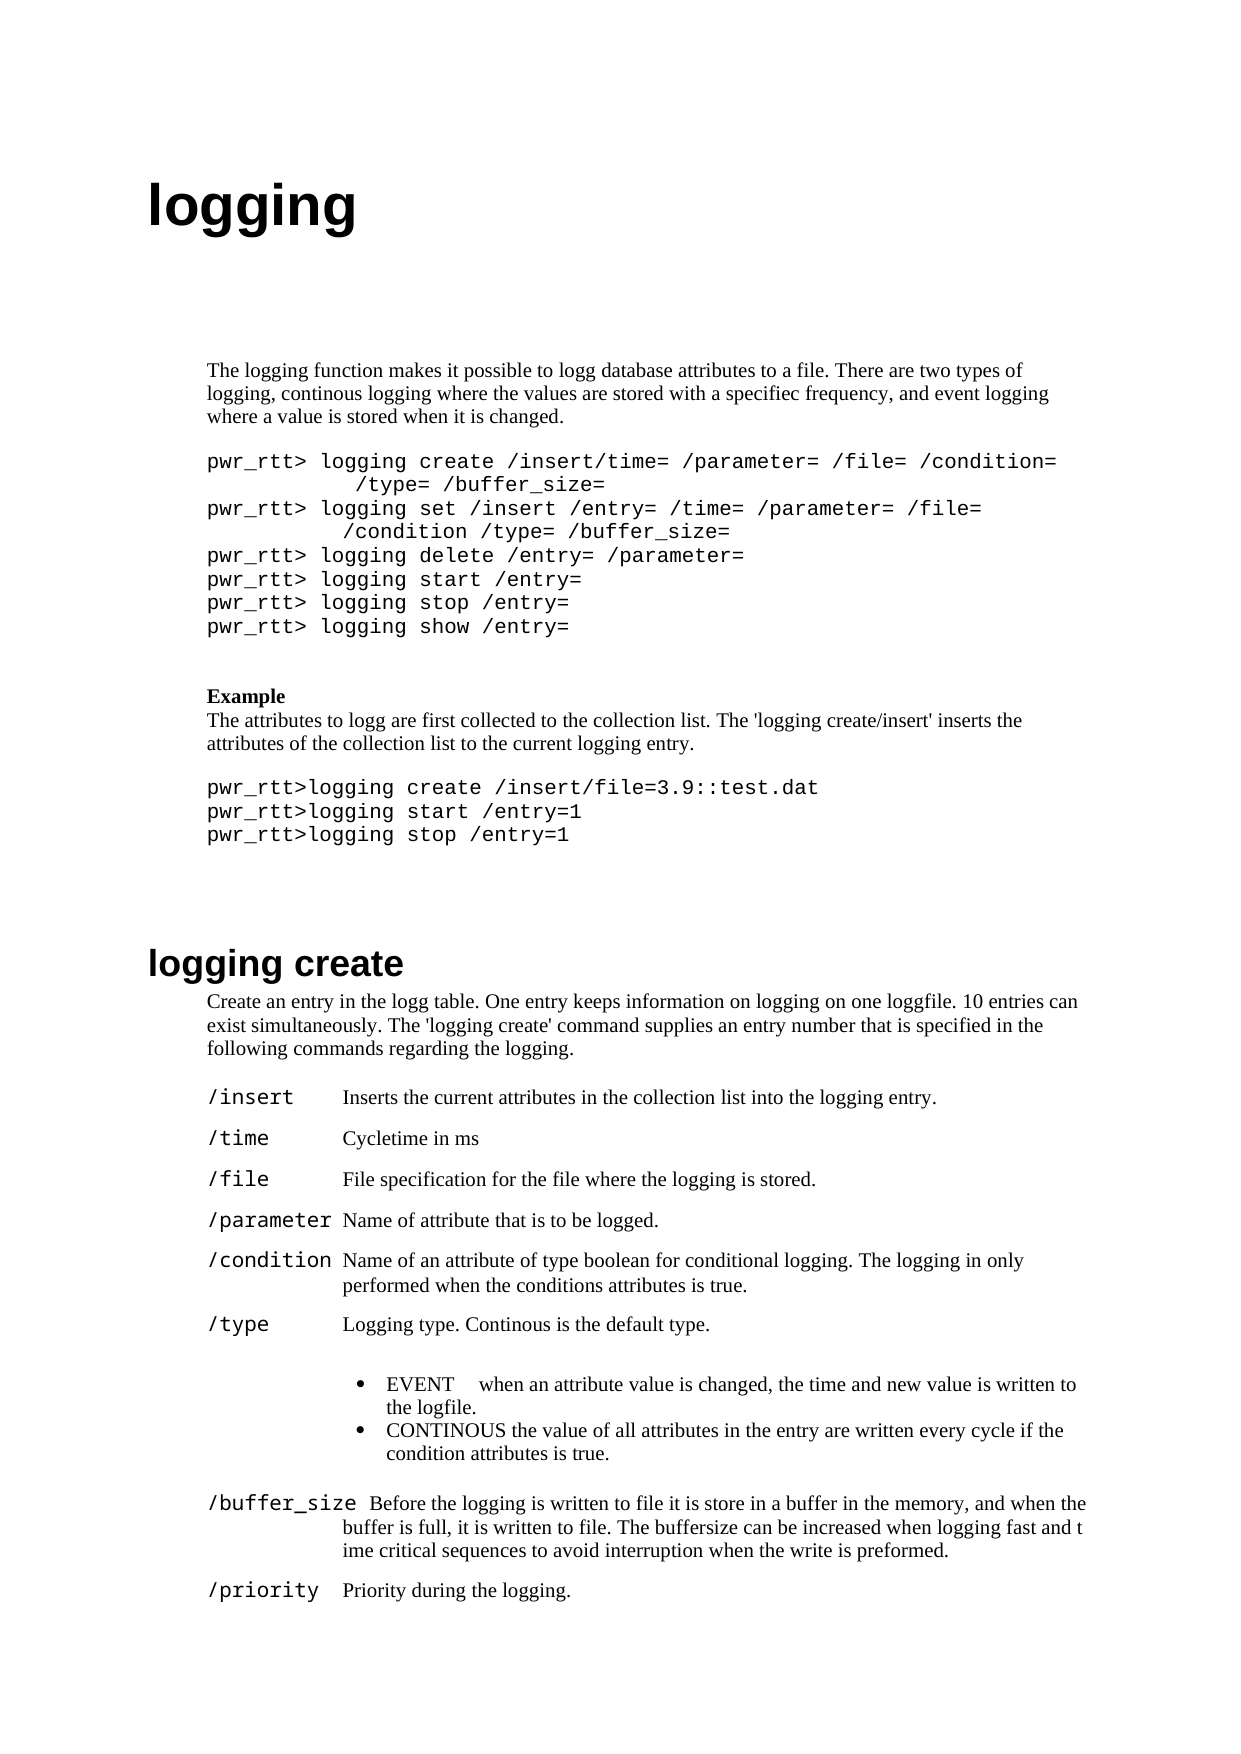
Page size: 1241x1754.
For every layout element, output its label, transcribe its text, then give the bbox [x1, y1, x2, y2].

text /time Cycletime in ms [207, 1123, 1092, 1151]
text /condition Name of an attribute of type boolean for conditional logging. The logging in only performed when the conditions attributes is true. [207, 1245, 1092, 1297]
text pwr_rtt>logging start /entry=1 [207, 801, 1092, 824]
list EVENT when an attribute value is changed, the time and new value is written to the logfile. [357, 1373, 1092, 1419]
text The logging function makes it possible to logg database attributes to a file. There are two types of logging, continous logging where the values are stored with a specifiec frequency, and event logging where a value is stored when it is changed. [207, 359, 1092, 428]
text pwr_rtt>logging stop /entry=1 [207, 824, 1092, 848]
text pwr_rtt> logging create /insert/time= /parameter= /file= /condition= /type= /buffer_size= [207, 451, 1092, 498]
text /file File specification for the file where the logging is stored. [207, 1164, 1092, 1192]
text /parameter Name of attribute that is to be logged. [207, 1205, 1092, 1233]
text pwr_rtt> logging delete /entry= /parameter= [207, 545, 1092, 569]
text /insert Inserts the current attributes in the collection list into the logging entry. [207, 1082, 1092, 1111]
text pwr_rtt> logging show /entry= [207, 616, 1092, 639]
text /type Logging type. Continous is the default type. [207, 1309, 1092, 1337]
text pwr_rtt> logging start /entry= [207, 569, 1092, 592]
text pwr_rtt>logging create /insert/file=3.9::test.dat [207, 777, 1092, 801]
text Example [207, 685, 1092, 708]
text /buffer_size Before the logging is written to file it is store in a buffer in the memory, and when the buffer is full, it is written to file. The buffersize can be increased when logging fast and t ime critical sequences to avoid interruption when the write is preformed. [207, 1488, 1092, 1562]
text The attributes to logg are first collected to the collection list. The 'logging create/insert' inserts the attributes of the collection list to the current logging entry. [207, 708, 1092, 754]
text pwr_rtt> logging stop /entry= [207, 592, 1092, 616]
text pwr_rtt> logging set /insert /entry= /time= /parameter= /file= /condition /type= /buffer_size= [207, 498, 1092, 545]
text /priority Priority during the logging. [207, 1575, 1092, 1603]
subtitle logging create [148, 942, 1092, 984]
list CONTINOUS the value of all attributes in the entry are written every cycle if the condition attributes is true. [357, 1419, 1092, 1465]
subtitle logging [148, 173, 1092, 238]
text Create an entry in the logg table. One entry keeps information on logging on one loggfile. 10 entries can exist simultaneously. The 'logging create' command supplies an entry number that is specified in the following commands regarding the logging. [207, 990, 1092, 1059]
